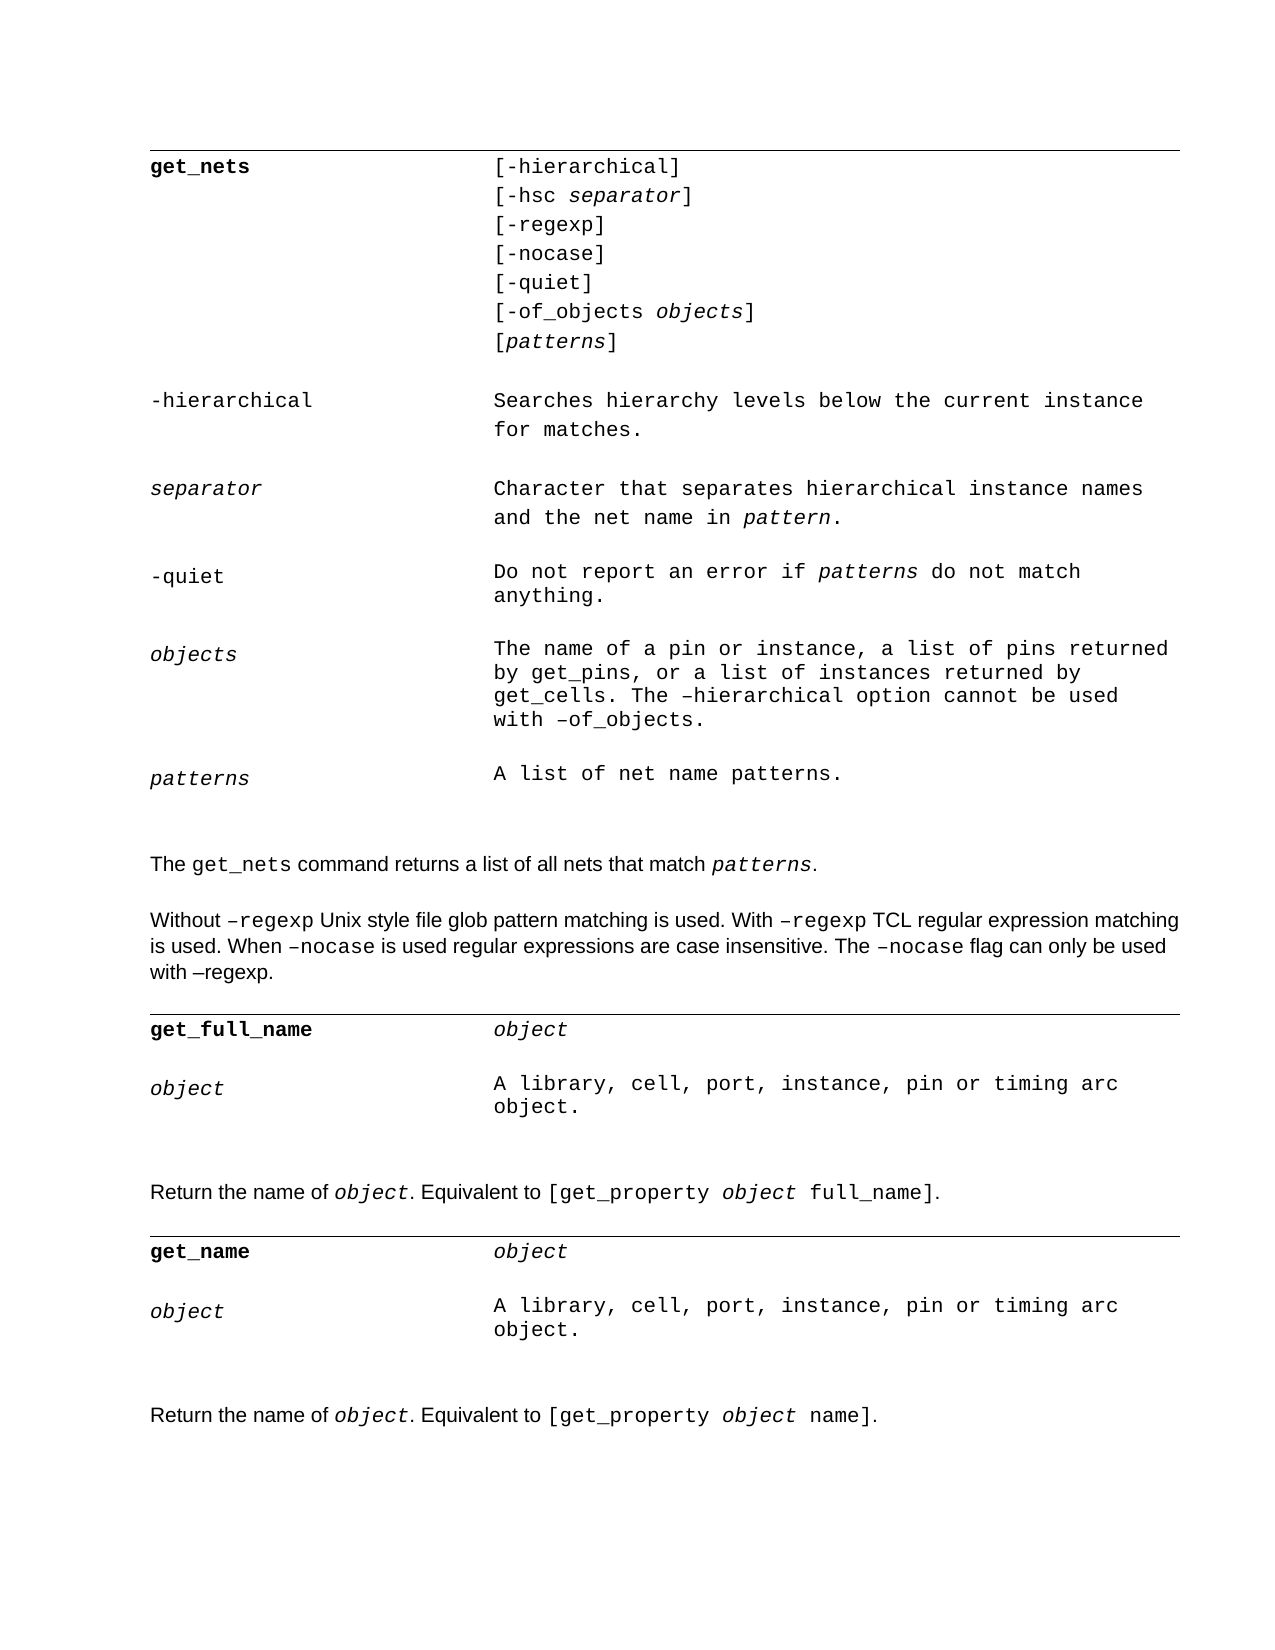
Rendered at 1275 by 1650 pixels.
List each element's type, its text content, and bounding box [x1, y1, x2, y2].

table_header [-hierarchical] [-hsc separator] [-regexp] [-nocase] [-quiet] [-of_objects objects] [patterns] [493, 151, 1180, 384]
table_cell separator [150, 473, 493, 561]
table_cell A library, cell, port, instance, pin or timing arc object. [493, 1073, 1180, 1150]
table_cell Do not report an error if patterns do not match anything. [493, 561, 1180, 638]
table_header get_name [150, 1237, 493, 1295]
table_header object [493, 1237, 1180, 1295]
table_cell object [150, 1295, 493, 1372]
text Return the name of object. Equivalent to [get_property object name]. [150, 1402, 1180, 1428]
text Return the name of object. Equivalent to [get_property object full_name]. [150, 1180, 1180, 1206]
table_cell A library, cell, port, instance, pin or timing arc object. [493, 1295, 1180, 1372]
table_header get_nets [150, 151, 493, 384]
table_cell object [150, 1073, 493, 1150]
table_cell The name of a pin or instance, a list of pins returned by get_pins, or a list of instances returned by get_cells. The –hierarchical option cannot be used with –of_objects. [493, 638, 1180, 763]
table_cell Character that separates hierarchical instance names and the net name in pattern. [493, 473, 1180, 561]
table_cell patterns [150, 763, 493, 822]
table_cell -hierarchical [150, 384, 493, 473]
text The get_nets command returns a list of all nets that match patterns. [150, 852, 1180, 878]
table_cell Searches hierarchy levels below the current instance for matches. [493, 384, 1180, 473]
text Without –regexp Unix style file glob pattern matching is used. With –regexp TCL regular expression matching is used. When –nocase is used regular expressions are case insensitive. The –nocase flag can only be used with –regexp. [150, 908, 1180, 983]
table_header get_full_name [150, 1015, 493, 1073]
table_cell -quiet [150, 561, 493, 638]
table_header object [493, 1015, 1180, 1073]
table_cell A list of net name patterns. [493, 763, 1180, 822]
table_cell objects [150, 638, 493, 763]
